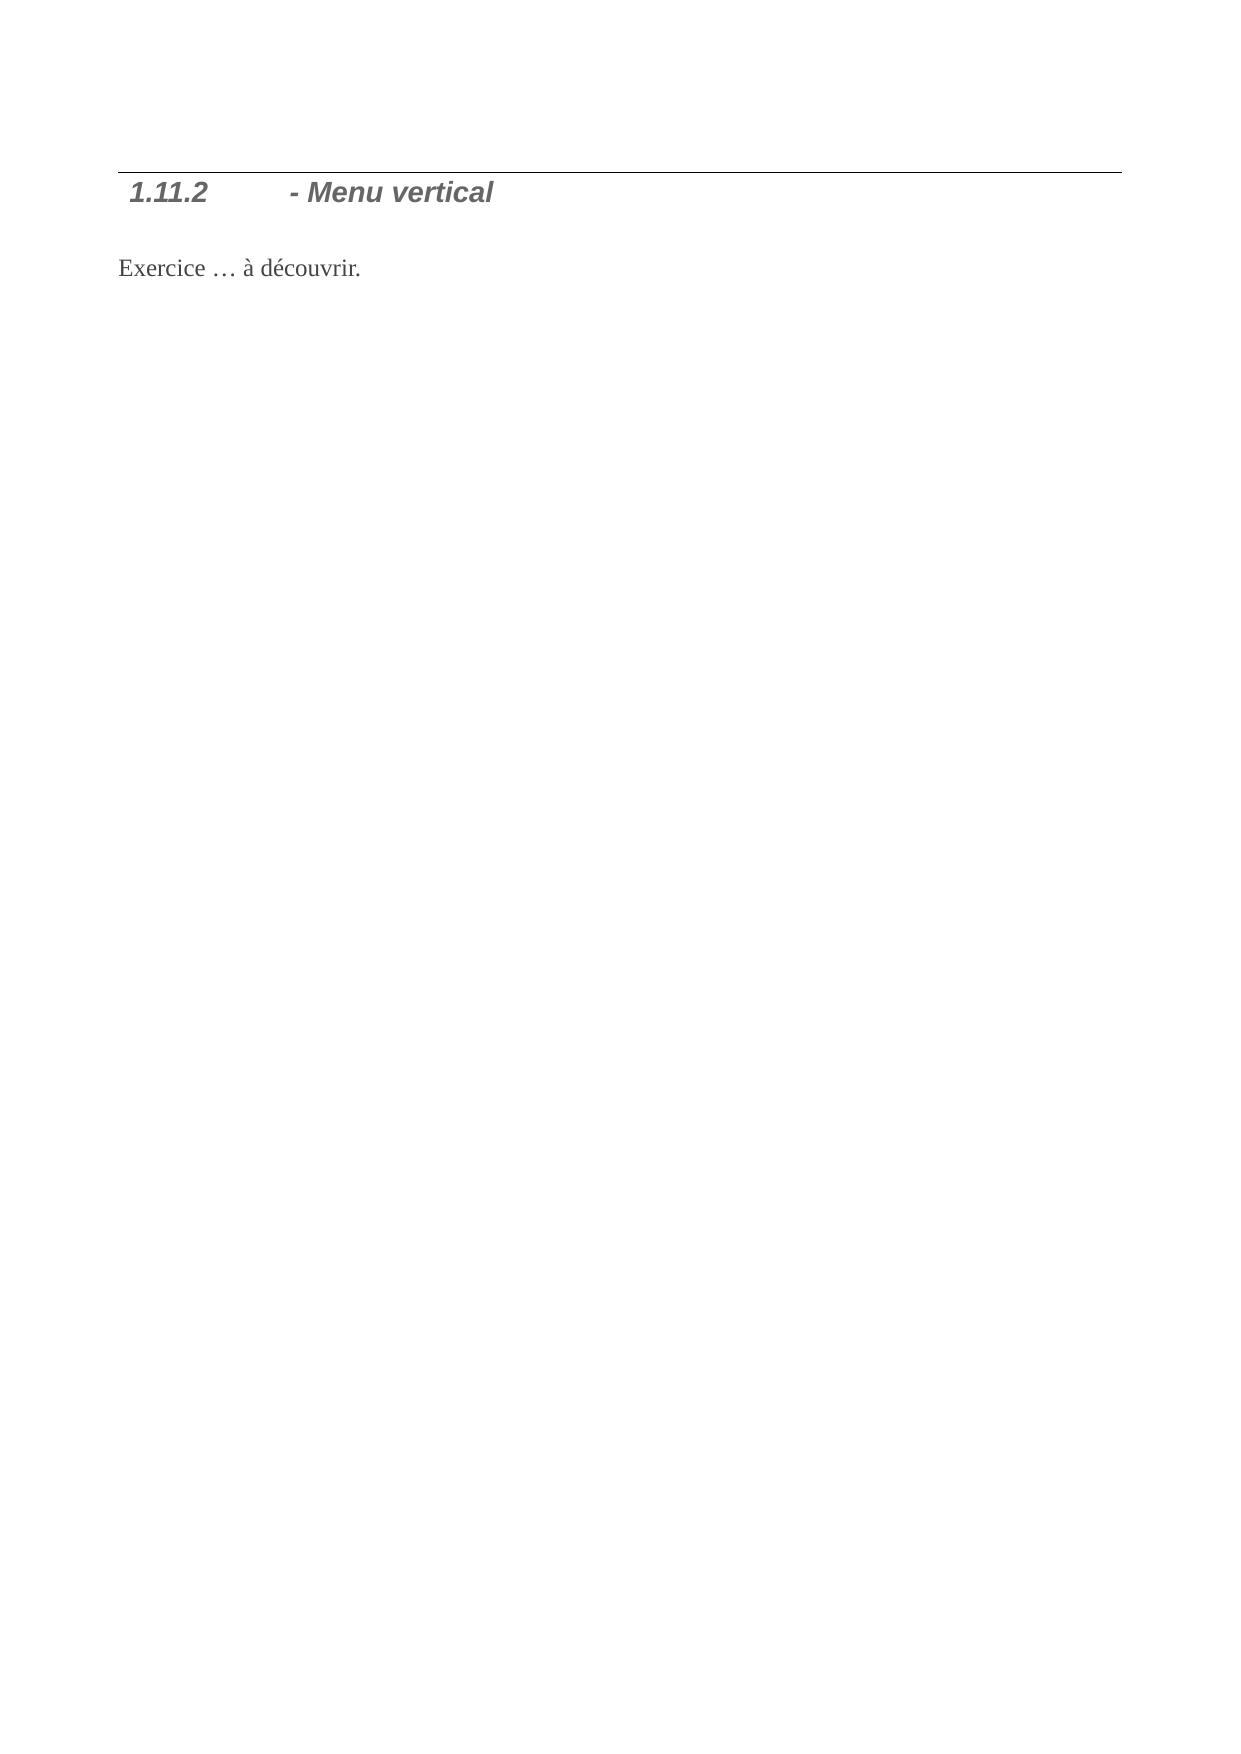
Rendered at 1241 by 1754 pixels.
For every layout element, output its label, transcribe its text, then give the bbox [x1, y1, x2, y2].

subtitle - Menu vertical [118, 173, 1122, 211]
text Exercice … à découvrir. [118, 253, 1122, 281]
